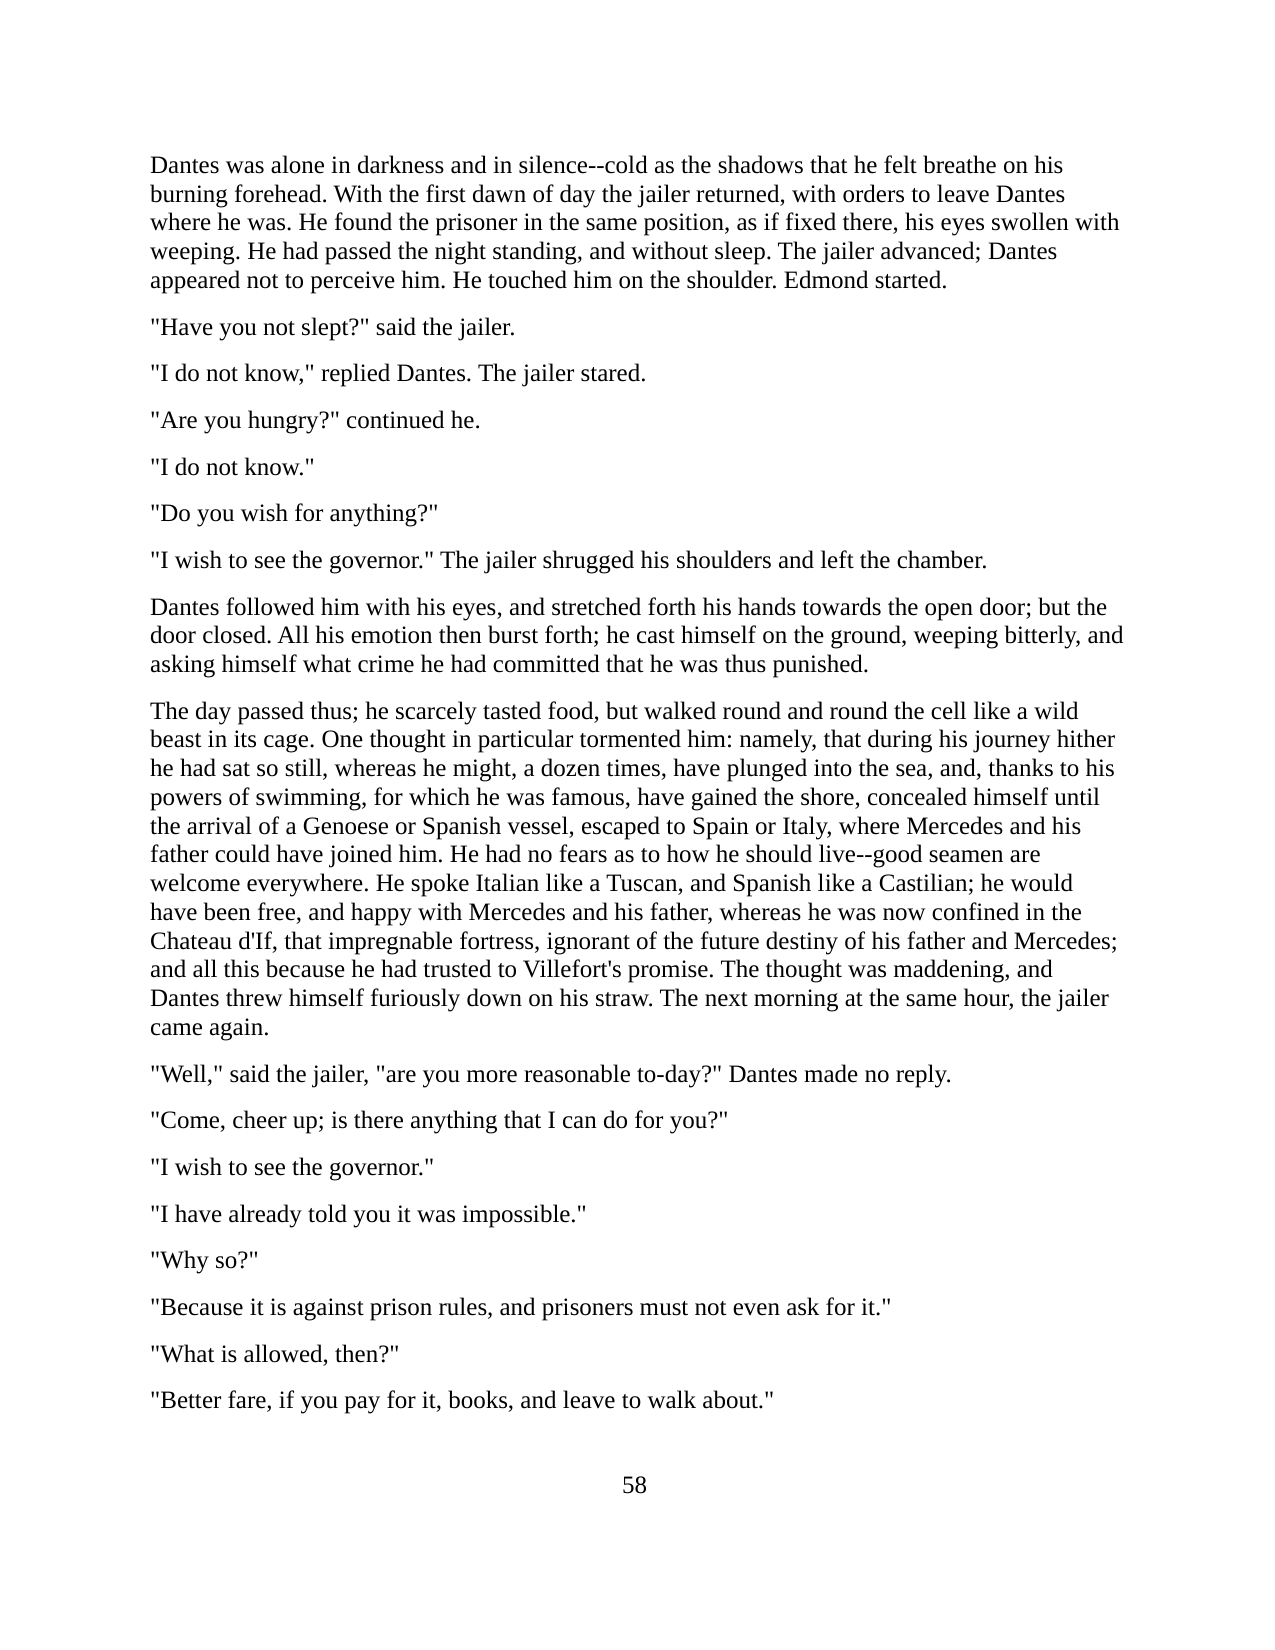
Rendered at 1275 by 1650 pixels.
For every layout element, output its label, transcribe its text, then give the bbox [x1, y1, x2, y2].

text "Have you not slept?" said the jailer. [150, 312, 1125, 340]
text "Because it is against prison rules, and prisoners must not even ask for it." [150, 1292, 1125, 1321]
text "What is allowed, then?" [150, 1339, 1125, 1367]
text "I do not know." [150, 452, 1125, 480]
text "Do you wish for anything?" [150, 498, 1125, 527]
text "I wish to see the governor." The jailer shrugged his shoulders and left the chamber. [150, 545, 1125, 574]
text Dantes followed him with his eyes, and stretched forth his hands towards the open door; but the door closed. All his emotion then burst forth; he cast himself on the ground, weeping bitterly, and asking himself what crime he had committed that he was thus punished. [150, 592, 1125, 678]
text "Come, cheer up; is there anything that I can do for you?" [150, 1105, 1125, 1134]
text "I do not know," replied Dantes. The jailer stared. [150, 358, 1125, 387]
text "Better fare, if you pay for it, books, and leave to walk about." [150, 1385, 1125, 1414]
text Dantes was alone in darkness and in silence--cold as the shadows that he felt breathe on his burning forehead. With the first dawn of day the jailer returned, with orders to leave Dantes where he was. He found the prisoner in the same position, as if fixed there, his eyes swollen with weeping. He had passed the night standing, and without sleep. The jailer advanced; Dantes appeared not to perceive him. He touched him on the shoulder. Edmond started. [150, 150, 1125, 294]
text The day passed thus; he scarcely tasted food, but walked round and round the cell like a wild beast in its cage. One thought in particular tormented him: namely, that during his journey hither he had sat so still, whereas he might, a dozen times, have plunged into the sea, and, thanks to his powers of swimming, for which he was famous, have gained the shore, concealed himself until the arrival of a Genoese or Spanish vessel, escaped to Spain or Italy, where Mercedes and his father could have joined him. He had no fears as to how he should live--good seamen are welcome everywhere. He spoke Italian like a Tuscan, and Spanish like a Castilian; he would have been free, and happy with Mercedes and his father, whereas he was now confined in the Chateau d'If, that impregnable fortress, ignorant of the future destiny of his father and Mercedes; and all this because he had trusted to Villefort's promise. The thought was maddening, and Dantes threw himself furiously down on his straw. The next morning at the same hour, the jailer came again. [150, 696, 1125, 1041]
text "I have already told you it was impossible." [150, 1199, 1125, 1227]
text "Why so?" [150, 1245, 1125, 1274]
text "Well," said the jailer, "are you more reasonable to-day?" Dantes made no reply. [150, 1059, 1125, 1087]
text "Are you hungry?" continued he. [150, 405, 1125, 434]
text "I wish to see the governor." [150, 1152, 1125, 1181]
